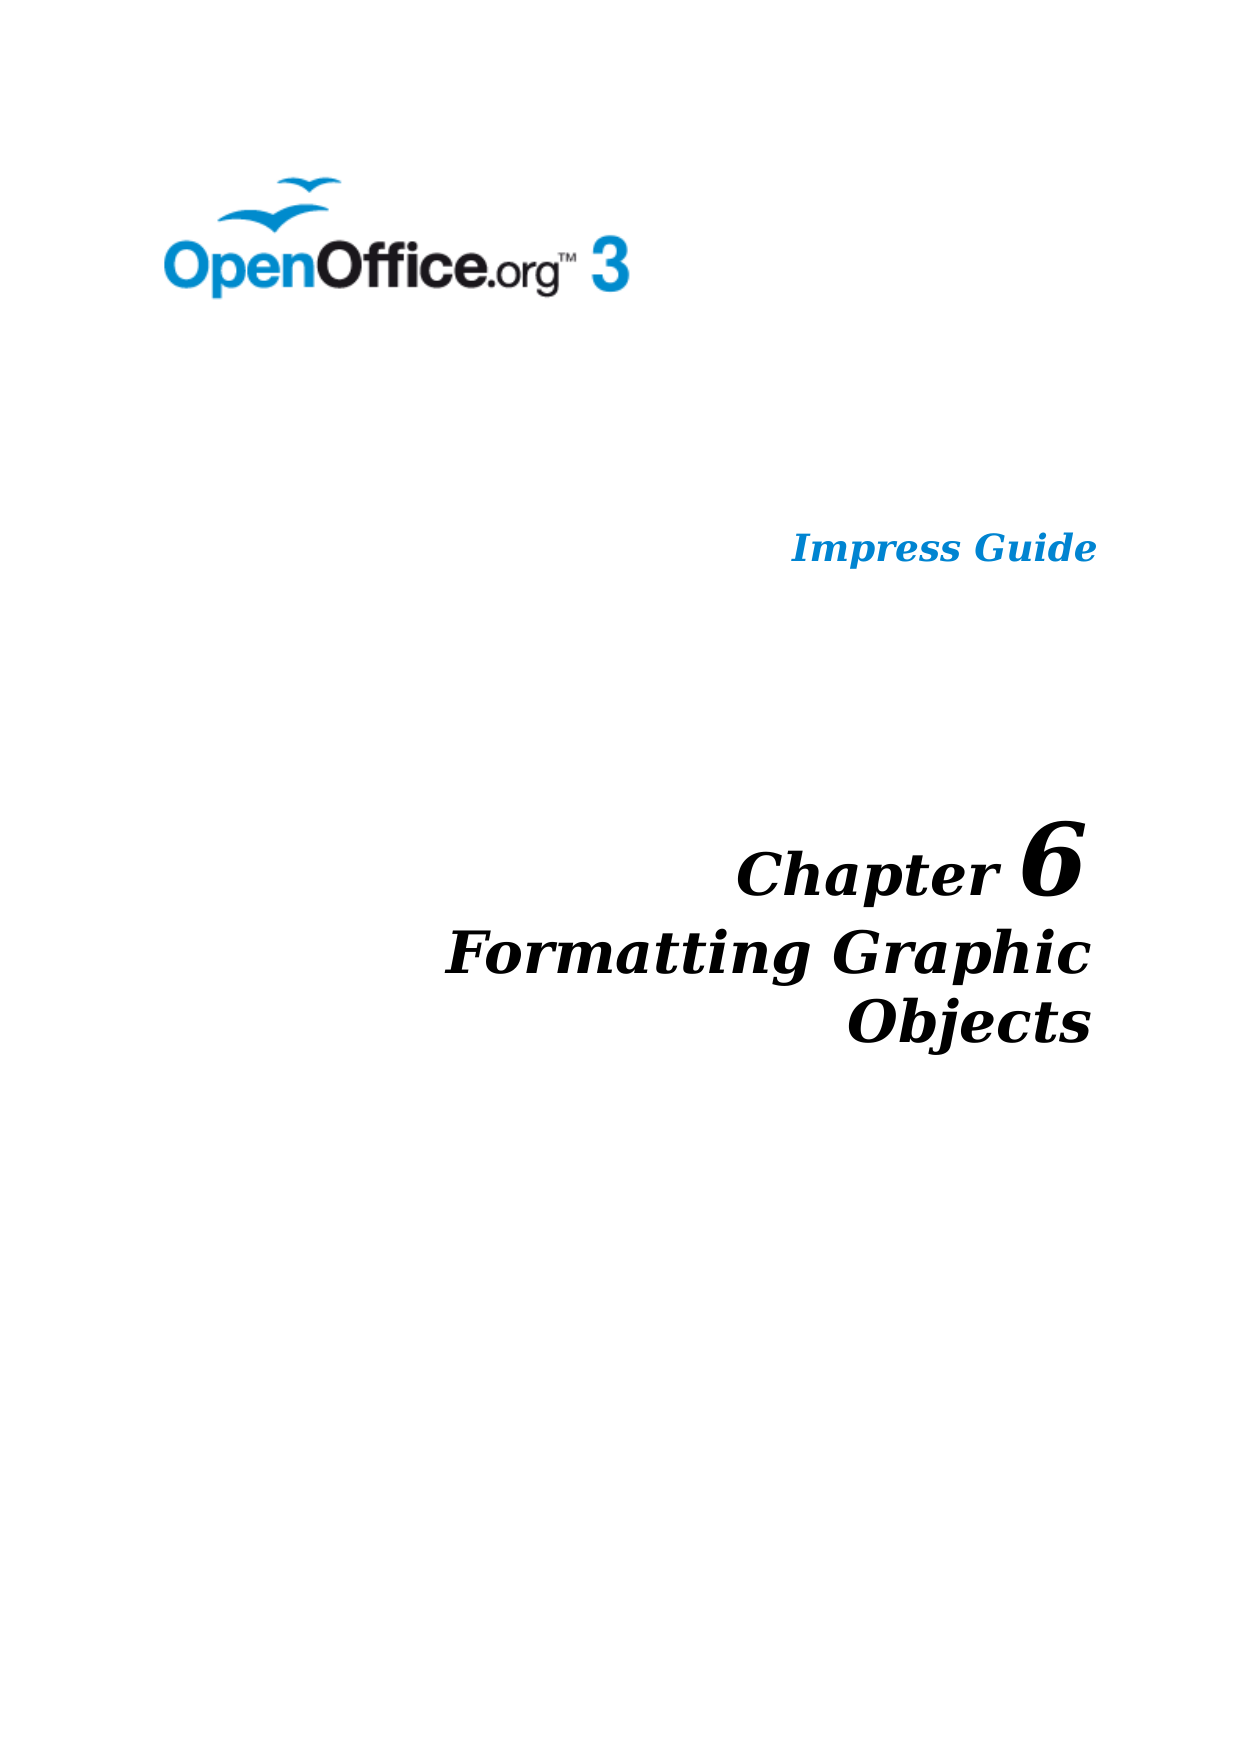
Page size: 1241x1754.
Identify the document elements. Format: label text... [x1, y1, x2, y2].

text Impress Guide [188, 526, 1098, 570]
picture [138, 149, 653, 325]
subtitle Chapter 6 Formatting Graphic Objects [188, 801, 1098, 1056]
